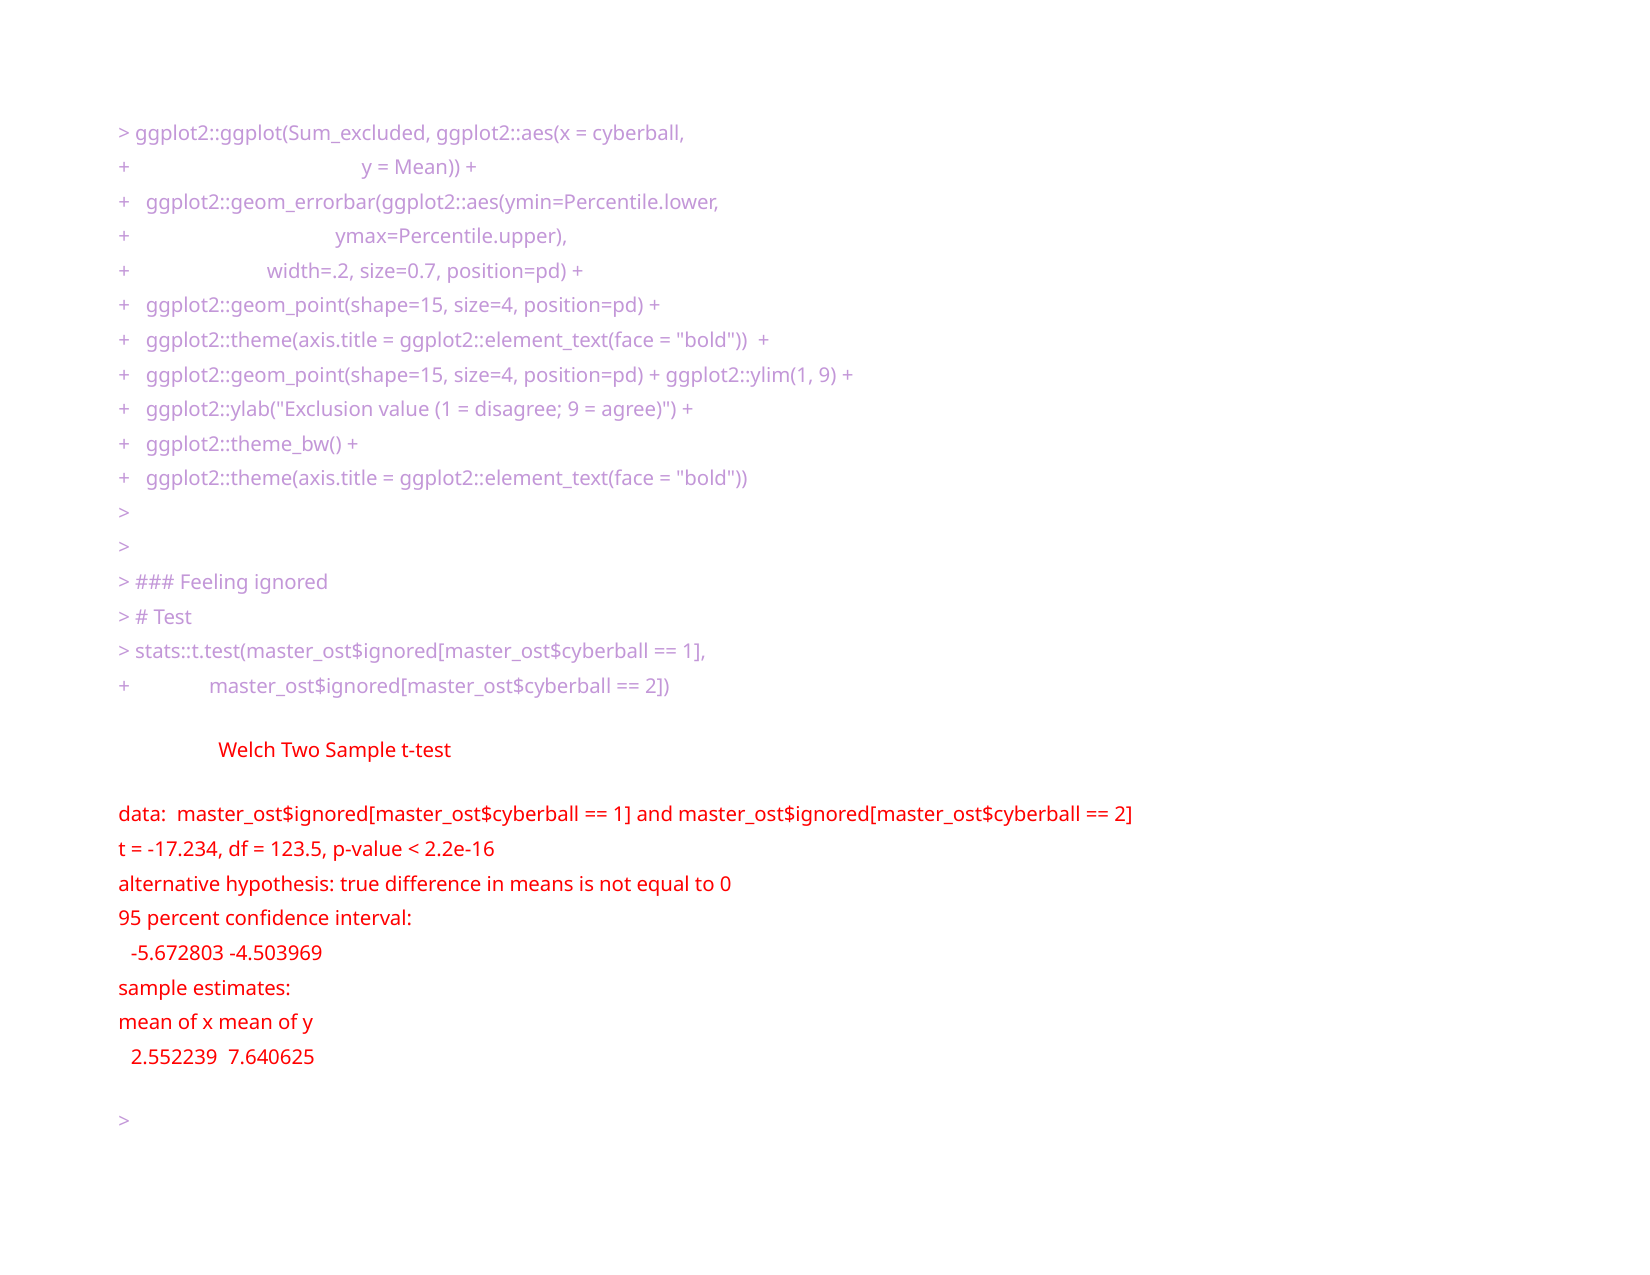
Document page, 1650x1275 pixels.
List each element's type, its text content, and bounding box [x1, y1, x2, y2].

text t = -17.234, df = 123.5, p-value < 2.2e-16 [118, 834, 1532, 862]
text + ggplot2::theme(axis.title = ggplot2::element_text(face = "bold")) + [118, 326, 1532, 353]
text sample estimates: [118, 973, 1532, 1001]
text > # Test [118, 602, 1532, 630]
text Welch Two Sample t-test [118, 736, 1532, 763]
text + ggplot2::ylab("Exclusion value (1 = disagree; 9 = agree)") + [118, 395, 1532, 422]
text 95 percent confidence interval: [118, 904, 1532, 931]
text 2.552239 7.640625 [118, 1042, 1532, 1071]
text -5.672803 -4.503969 [118, 938, 1532, 966]
text + ggplot2::geom_point(shape=15, size=4, position=pd) + ggplot2::ylim(1, 9) + [118, 360, 1532, 388]
text data: master_ost$ignored[master_ost$cyberball == 1] and master_ost$ignored[master_ost$cyberball == 2] [118, 800, 1532, 828]
text + ggplot2::theme(axis.title = ggplot2::element_text(face = "bold")) [118, 464, 1532, 492]
text + ggplot2::theme_bw() + [118, 429, 1532, 457]
text > [118, 533, 1532, 561]
text alternative hypothesis: true difference in means is not equal to 0 [118, 869, 1532, 897]
text > ### Feeling ignored [118, 568, 1532, 595]
text > [118, 498, 1532, 526]
text + width=.2, size=0.7, position=pd) + [118, 256, 1532, 284]
text > ggplot2::ggplot(Sum_excluded, ggplot2::aes(x = cyberball, [118, 118, 1532, 146]
text + ggplot2::geom_point(shape=15, size=4, position=pd) + [118, 291, 1532, 319]
text > [118, 1107, 1532, 1135]
text + ggplot2::geom_errorbar(ggplot2::aes(ymin=Percentile.lower, [118, 187, 1532, 215]
text + y = Mean)) + [118, 153, 1532, 180]
text + master_ost$ignored[master_ost$cyberball == 2]) [118, 671, 1532, 699]
text > stats::t.test(master_ost$ignored[master_ost$cyberball == 1], [118, 637, 1532, 664]
text + ymax=Percentile.upper), [118, 222, 1532, 249]
text mean of x mean of y [118, 1008, 1532, 1036]
